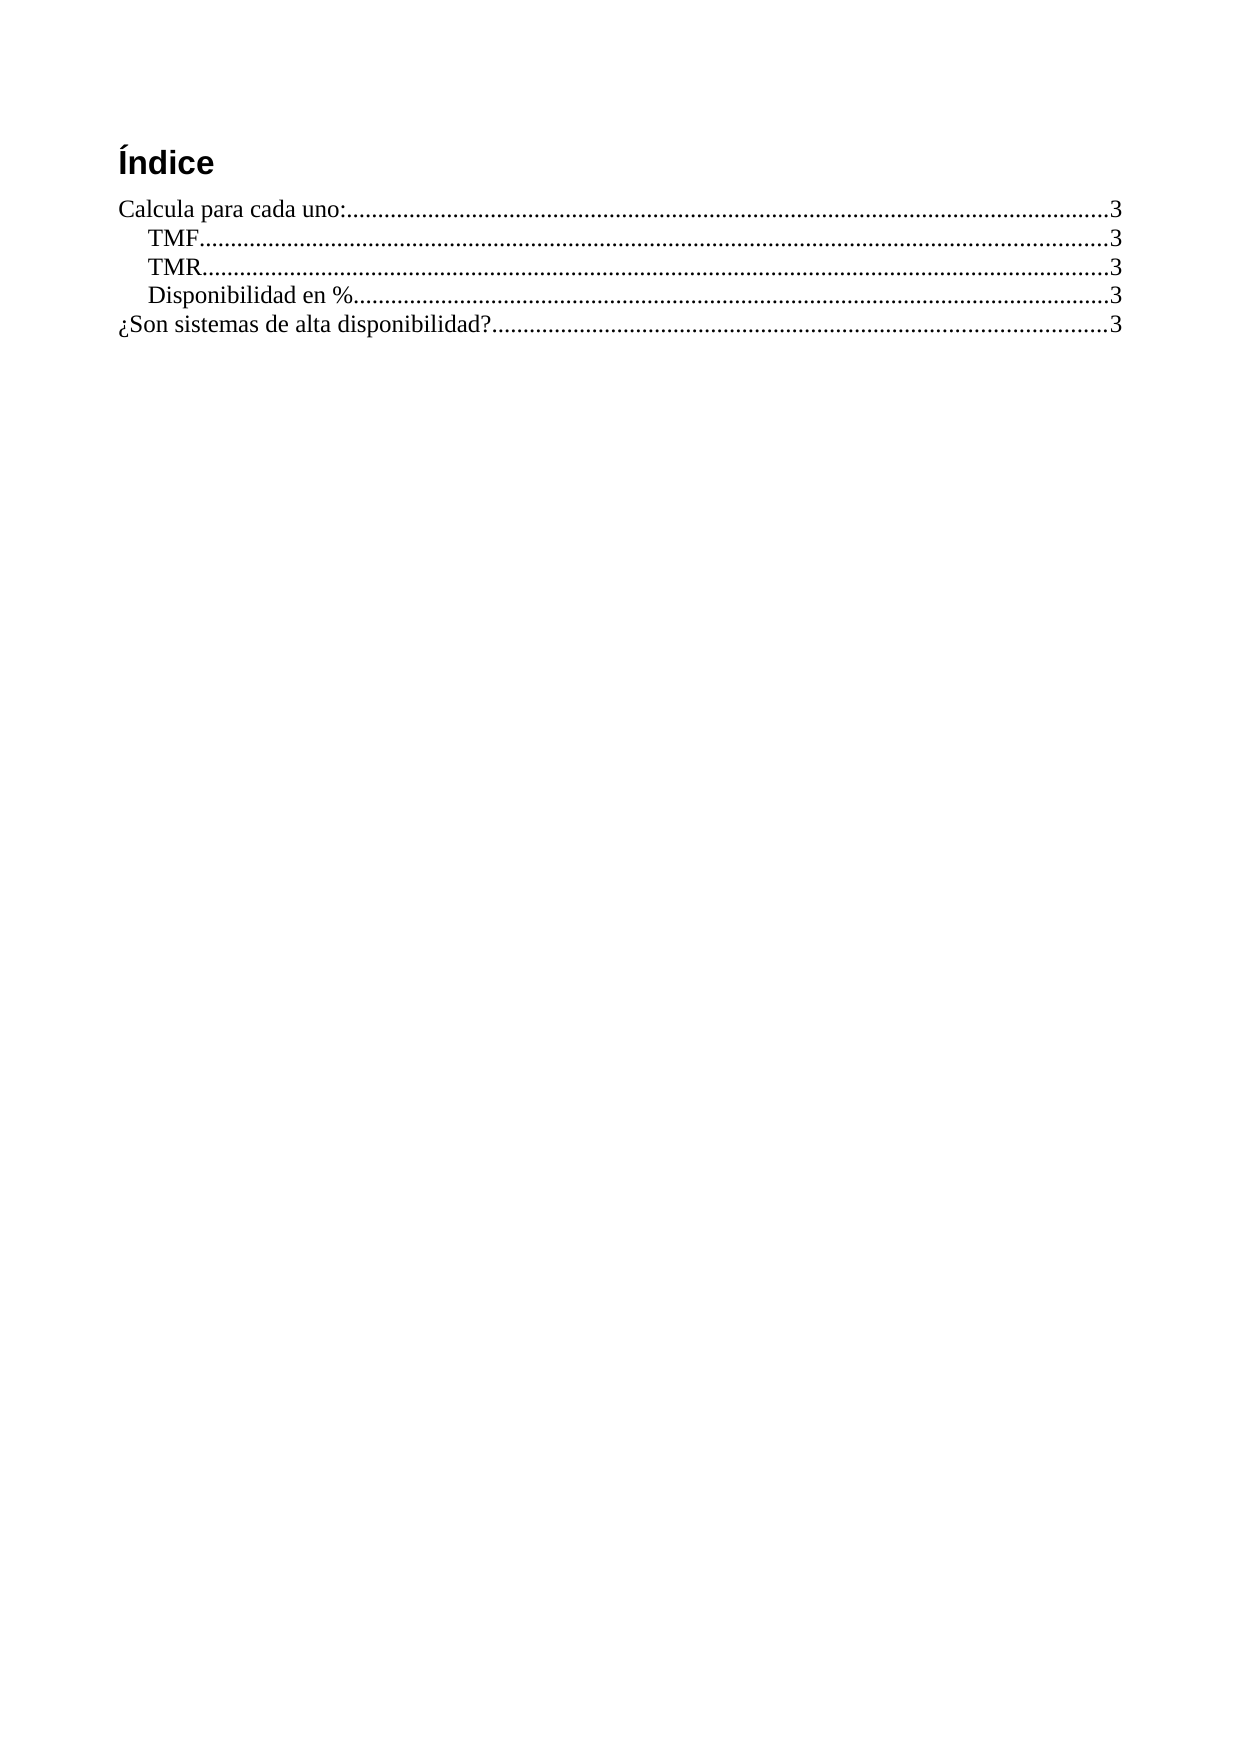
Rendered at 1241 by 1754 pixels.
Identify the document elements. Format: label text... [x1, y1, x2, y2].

subtitle Índice [118, 143, 1122, 182]
text ¿Son sistemas de alta disponibilidad? 3 [118, 309, 1122, 338]
text TMF 3 [148, 223, 1122, 252]
text TMR 3 [148, 252, 1122, 280]
text Disponibilidad en % 3 [148, 280, 1122, 309]
text Calcula para cada uno: 3 [118, 194, 1122, 223]
